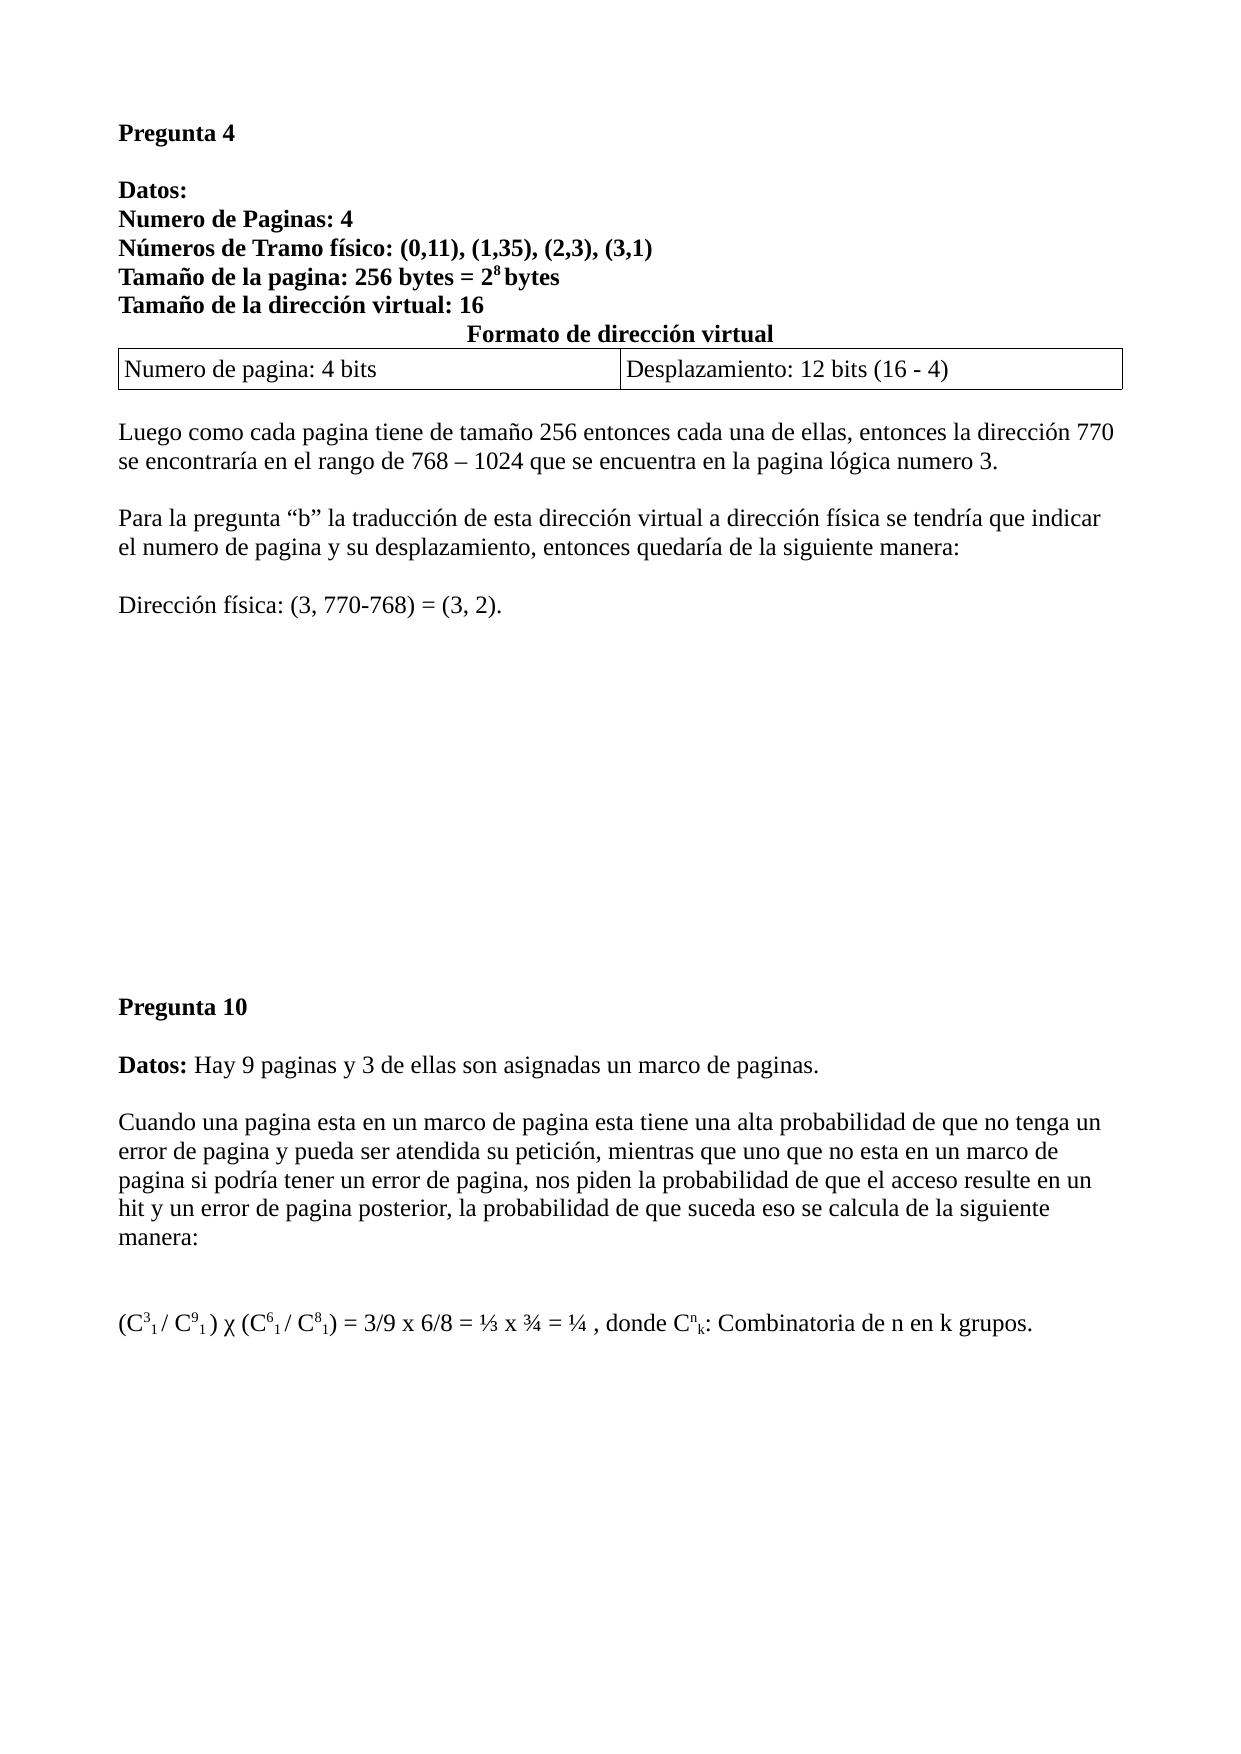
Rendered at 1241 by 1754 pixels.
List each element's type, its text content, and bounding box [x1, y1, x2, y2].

text Tamaño de la pagina: 256 bytes = 28 bytes [118, 262, 1122, 291]
text (C31 / C91 ) χ (C61 / C81) = 3/9 x 6/8 = ⅓ x ¾ = ¼ , donde Cnk: Combinatoria de n en k grupos. [118, 1308, 1122, 1337]
text Números de Tramo físico: (0,11), (1,35), (2,3), (3,1) [118, 233, 1122, 262]
text Pregunta 10 [118, 992, 1122, 1021]
text Cuando una pagina esta en un marco de pagina esta tiene una alta probabilidad de que no tenga un error de pagina y pueda ser atendida su petición, mientras que uno que no esta en un marco de pagina si podría tener un error de pagina, nos piden la probabilidad de que el acceso resulte en un hit y un error de pagina posterior, la probabilidad de que suceda eso se calcula de la siguiente manera: [118, 1107, 1122, 1251]
text Luego como cada pagina tiene de tamaño 256 entonces cada una de ellas, entonces la dirección 770 se encontraría en el rango de 768 – 1024 que se encuentra en la pagina lógica numero 3. [118, 417, 1122, 475]
text Numero de Paginas: 4 [118, 204, 1122, 233]
text Dirección física: (3, 770-768) = (3, 2). [118, 590, 1122, 618]
table_header Desplazamiento: 12 bits (16 - 4) [621, 349, 1122, 388]
table_header Numero de pagina: 4 bits [119, 349, 620, 388]
text Formato de dirección virtual [118, 319, 1122, 348]
text Datos: Hay 9 paginas y 3 de ellas son asignadas un marco de paginas. [118, 1050, 1122, 1078]
text Para la pregunta “b” la traducción de esta dirección virtual a dirección física se tendría que indicar el numero de pagina y su desplazamiento, entonces quedaría de la siguiente manera: [118, 503, 1122, 561]
text Tamaño de la dirección virtual: 16 [118, 291, 1122, 319]
text Pregunta 4 [118, 118, 1122, 147]
text Datos: [118, 176, 1122, 204]
